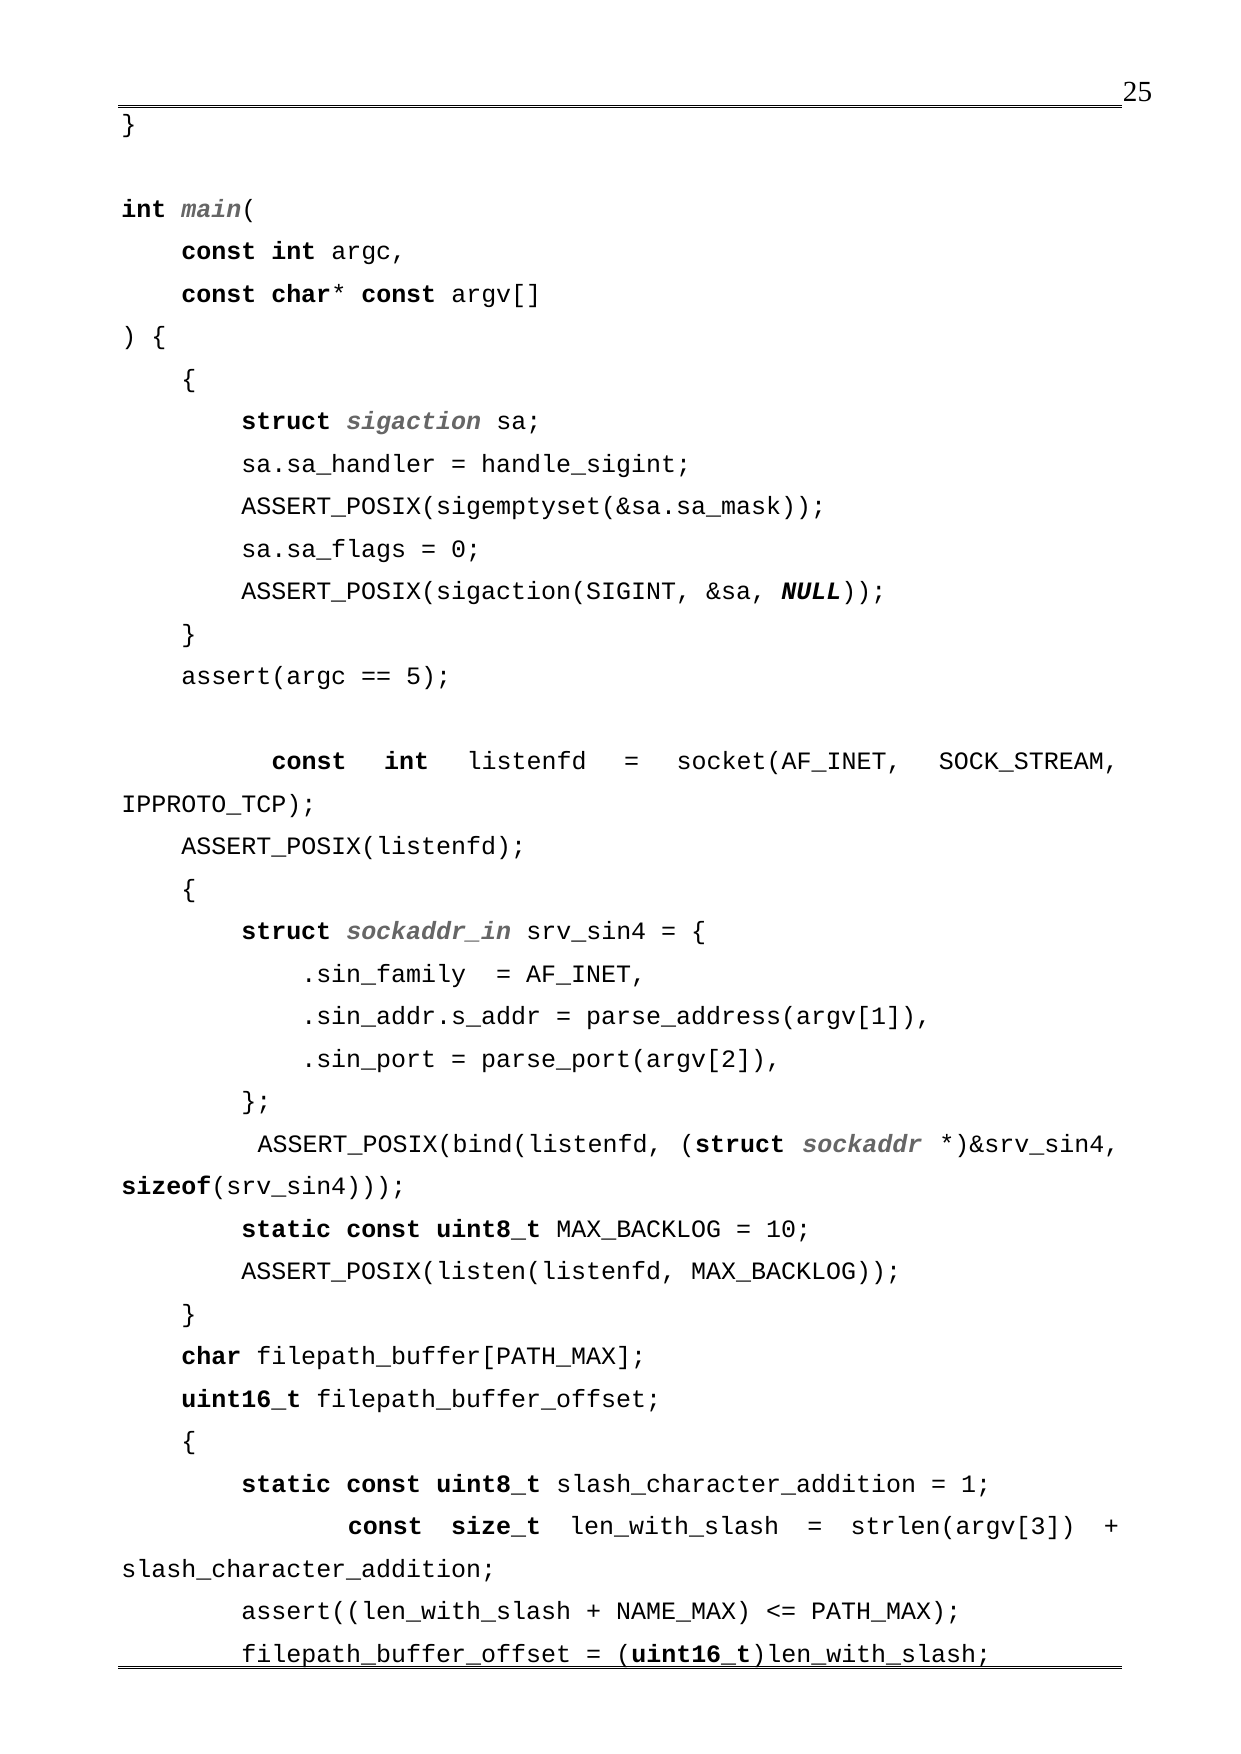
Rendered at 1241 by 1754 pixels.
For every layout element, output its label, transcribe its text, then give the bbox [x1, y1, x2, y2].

text ASSERT_POSIX(sigaction(SIGINT, &sa, NULL)); [118, 573, 1122, 607]
text .sin_port = parse_port(argv[2]), [118, 1040, 1122, 1074]
text .sin_family = AF_INET, [118, 955, 1122, 989]
text ASSERT_POSIX(listen(listenfd, MAX_BACKLOG)); [118, 1253, 1122, 1287]
text } [118, 615, 1122, 649]
text filepath_buffer_offset = (uint16_t)len_with_slash; [118, 1635, 1122, 1666]
text struct sockaddr_in srv_sin4 = { [118, 913, 1122, 947]
text sa.sa_flags = 0; [118, 530, 1122, 564]
text }; [118, 1083, 1122, 1117]
text ASSERT_POSIX(bind(listenfd, (struct sockaddr *)&srv_sin4, sizeof(srv_sin4))); [118, 1125, 1122, 1202]
text const int argc, [118, 233, 1122, 267]
text ) { [118, 318, 1122, 352]
text const size_t len_with_slash = strlen(argv[3]) + slash_character_addition; [118, 1508, 1122, 1584]
text assert((len_with_slash + NAME_MAX) <= PATH_MAX); [118, 1593, 1122, 1627]
text char filepath_buffer[PATH_MAX]; [118, 1338, 1122, 1372]
text const char* const argv[] [118, 275, 1122, 309]
text struct sigaction sa; [118, 403, 1122, 437]
text ASSERT_POSIX(listenfd); [118, 828, 1122, 862]
text ASSERT_POSIX(sigemptyset(&sa.sa_mask)); [118, 488, 1122, 522]
text static const uint8_t MAX_BACKLOG = 10; [118, 1210, 1122, 1244]
text uint16_t filepath_buffer_offset; [118, 1380, 1122, 1414]
text { [118, 1423, 1122, 1457]
text int main( [118, 190, 1122, 224]
text const int listenfd = socket(AF_INET, SOCK_STREAM, IPPROTO_TCP); [118, 743, 1122, 819]
text sa.sa_handler = handle_sigint; [118, 445, 1122, 479]
text assert(argc == 5); [118, 658, 1122, 692]
text .sin_addr.s_addr = parse_address(argv[1]), [118, 998, 1122, 1032]
text { [118, 870, 1122, 904]
text } [118, 108, 1122, 139]
text } [118, 1295, 1122, 1329]
text static const uint8_t slash_character_addition = 1; [118, 1465, 1122, 1499]
text { [118, 360, 1122, 394]
